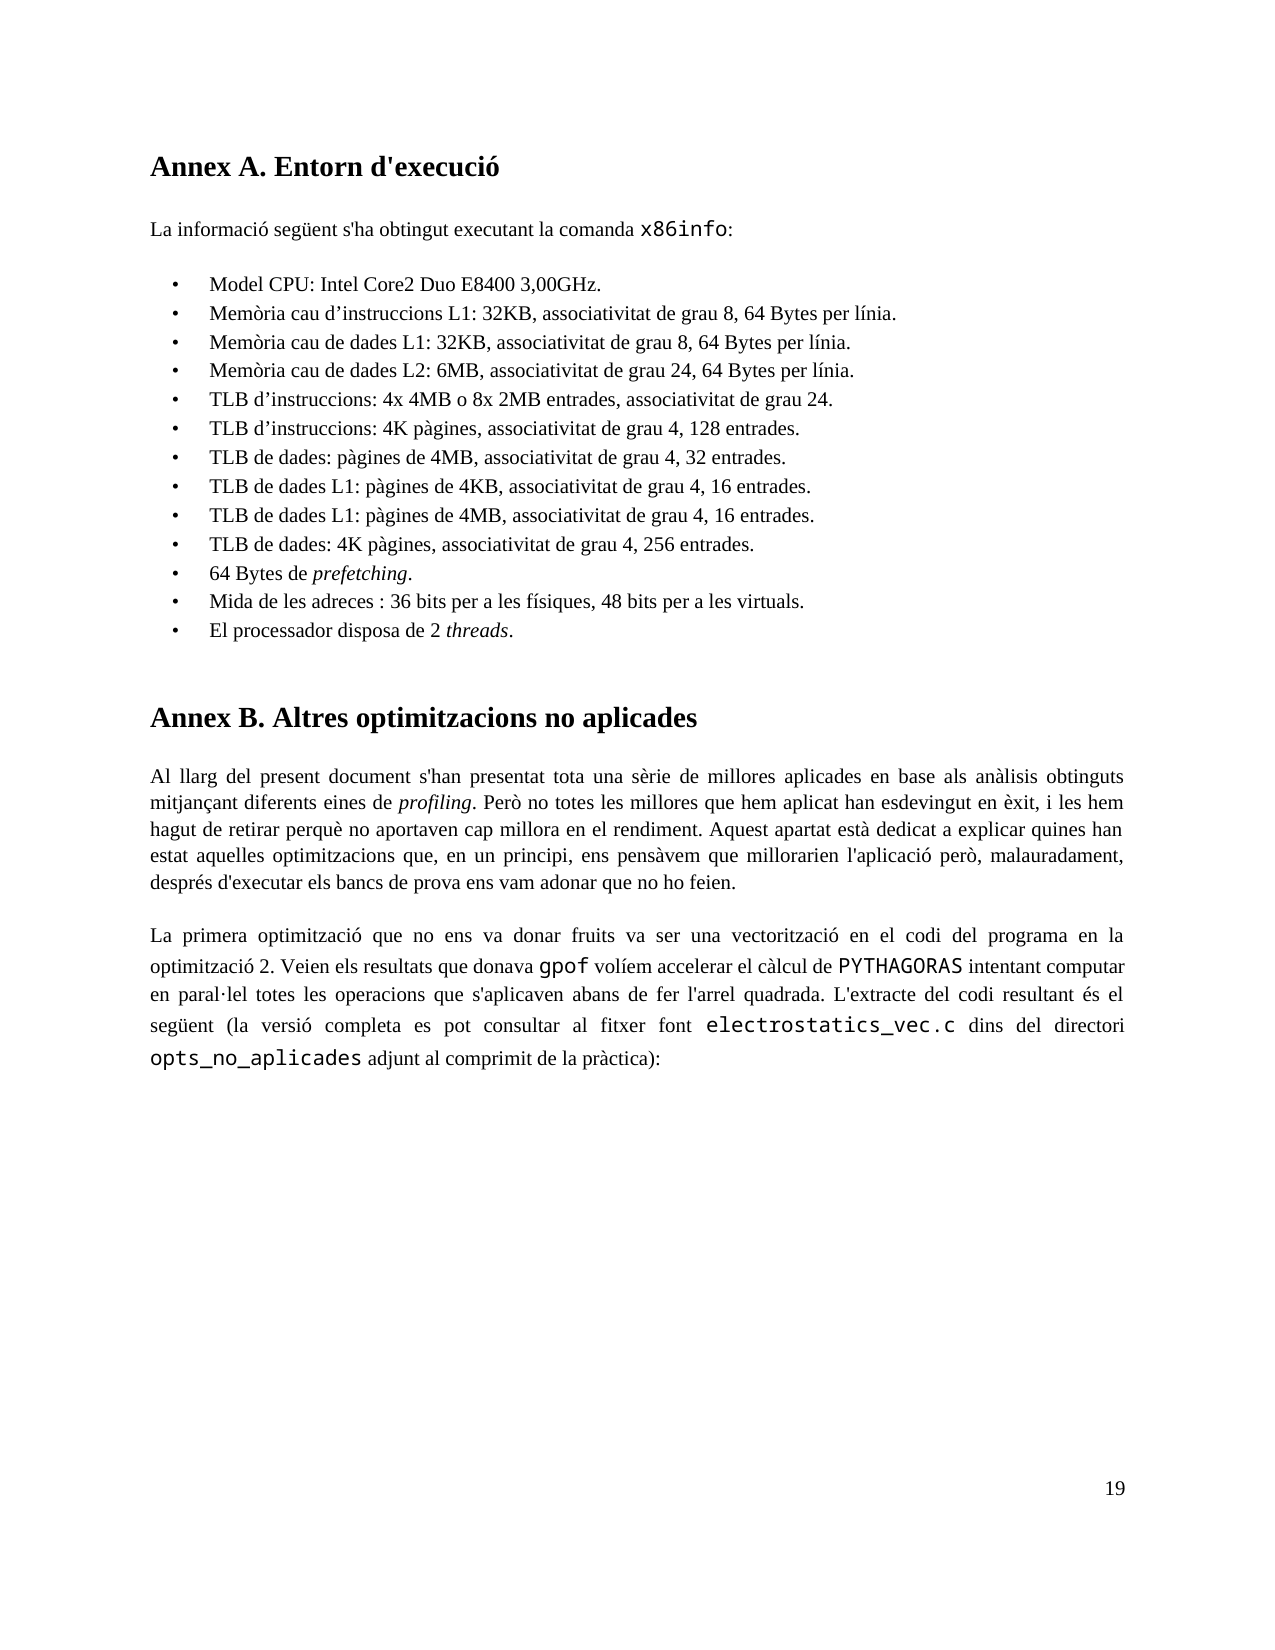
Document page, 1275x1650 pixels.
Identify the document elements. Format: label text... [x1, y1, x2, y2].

list Memòria cau de dades L1: 32KB, associativitat de grau 8, 64 Bytes per línia. [172, 331, 1125, 354]
text La informació següent s'ha obtingut executant la comanda x86info: [150, 214, 1125, 242]
text La primera optimització que no ens va donar fruits va ser una vectorització en el codi del programa en la optimització 2. Veien els resultats que donava gpof volíem accelerar el càlcul de PYTHAGORAS intentant computar en paral·lel totes les operacions que s'aplicaven abans de fer l'arrel quadrada. L'extracte del codi resultant és el següent (la versió completa es pot consultar al fitxer font electrostatics_vec.c dins del directori opts_no_aplicades adjunt al comprimit de la pràctica): [150, 924, 1125, 1072]
list Memòria cau d’instruccions L1: 32KB, associativitat de grau 8, 64 Bytes per línia. [172, 302, 1125, 325]
list Mida de les adreces : 36 bits per a les físiques, 48 bits per a les virtuals. [172, 590, 1125, 613]
list TLB d’instruccions: 4K pàgines, associativitat de grau 4, 128 entrades. [172, 417, 1125, 440]
list Model CPU: Intel Core2 Duo E8400 3,00GHz. [172, 273, 1125, 296]
text Al llarg del present document s'han presentat tota una sèrie de millores aplicades en base als anàlisis obtinguts mitjançant diferents eines de profiling. Però no totes les millores que hem aplicat han esdevingut en èxit, i les hem hagut de retirar perquè no aportaven cap millora en el rendiment. Aquest apartat està dedicat a explicar quines han estat aquelles optimitzacions que, en un principi, ens pensàvem que millorarien l'aplicació però, malauradament, després d'executar els bancs de prova ens vam adonar que no ho feien. [150, 765, 1125, 894]
list TLB de dades L1: pàgines de 4MB, associativitat de grau 4, 16 entrades. [172, 504, 1125, 527]
list 64 Bytes de prefetching. [172, 561, 1125, 584]
list Memòria cau de dades L2: 6MB, associativitat de grau 24, 64 Bytes per línia. [172, 359, 1125, 382]
list TLB d’instruccions: 4x 4MB o 8x 2MB entrades, associativitat de grau 24. [172, 388, 1125, 411]
list El processador disposa de 2 threads. [172, 619, 1125, 642]
text Annex B. Altres optimitzacions no aplicades [150, 701, 1125, 733]
list TLB de dades L1: pàgines de 4KB, associativitat de grau 4, 16 entrades. [172, 475, 1125, 498]
list TLB de dades: pàgines de 4MB, associativitat de grau 4, 32 entrades. [172, 446, 1125, 469]
list TLB de dades: 4K pàgines, associativitat de grau 4, 256 entrades. [172, 532, 1125, 556]
text Annex A. Entorn d'execució [150, 150, 1125, 182]
